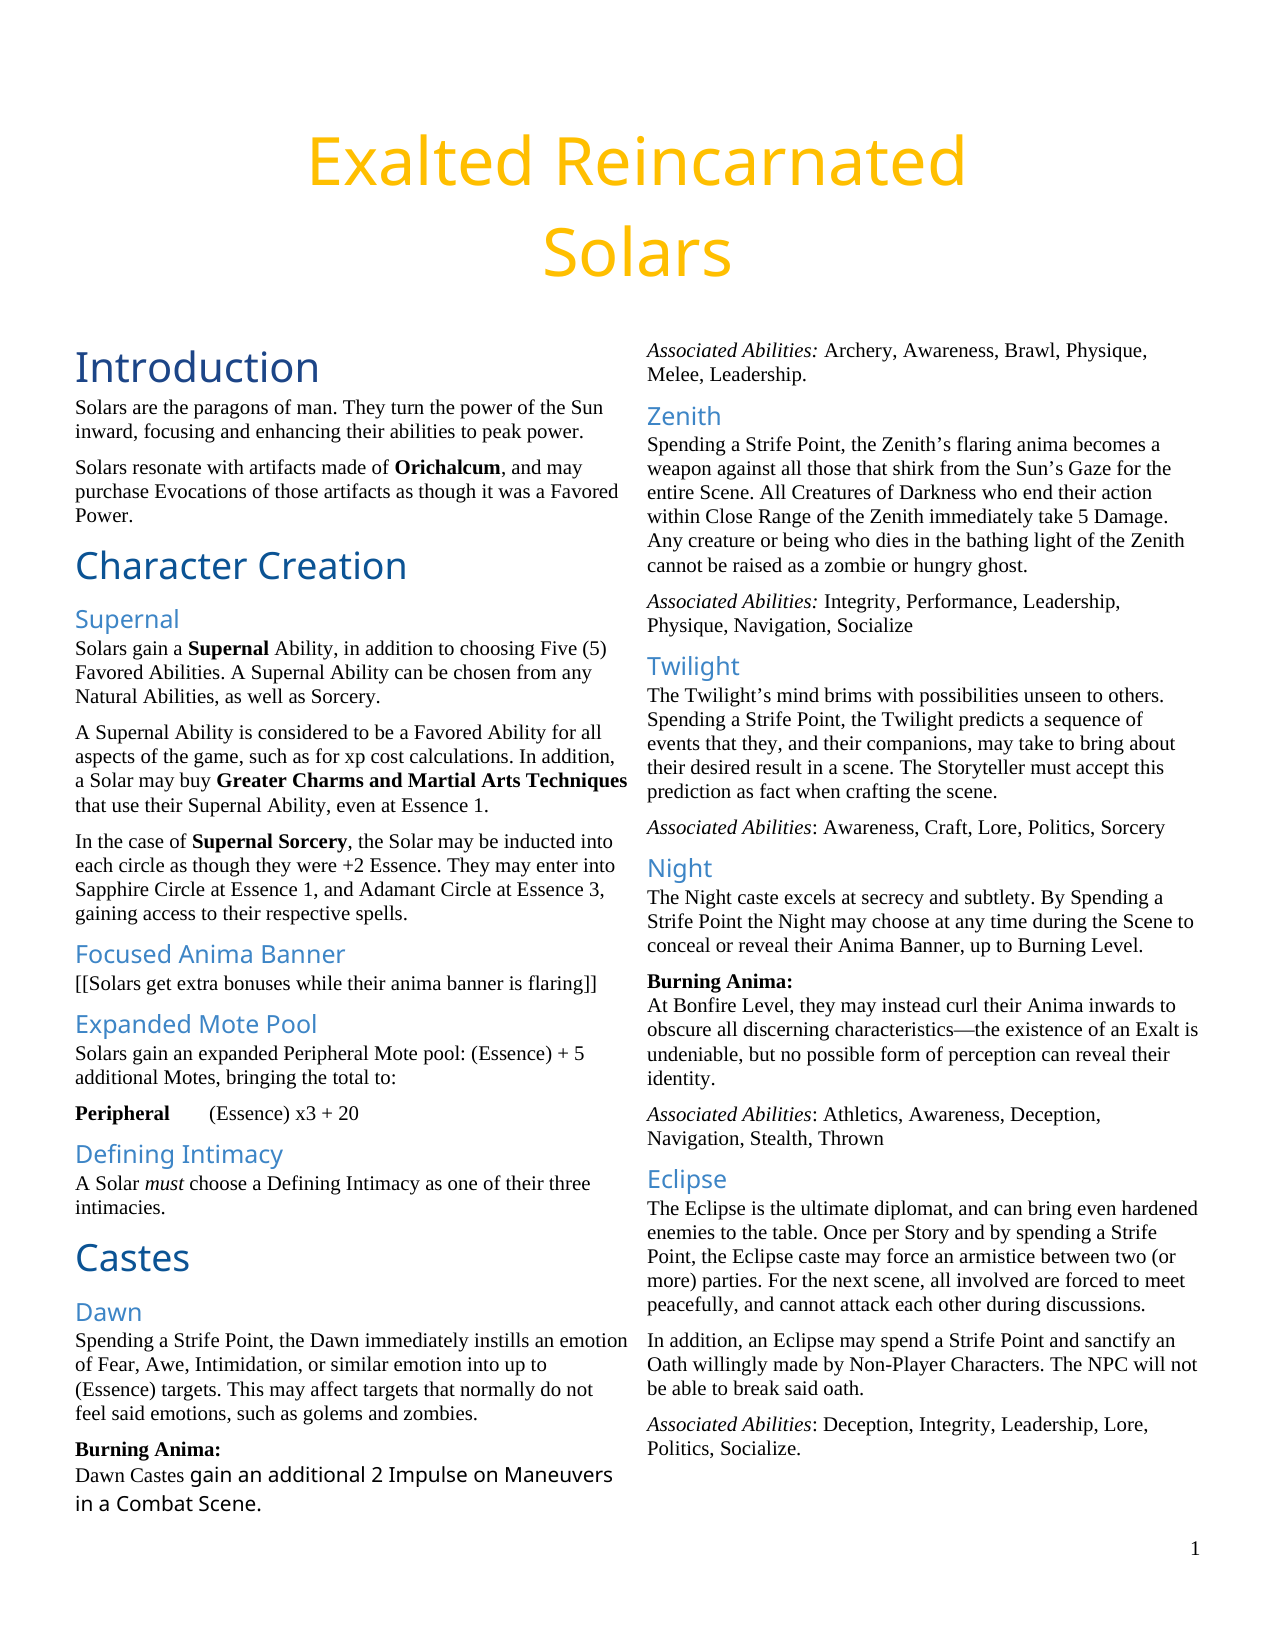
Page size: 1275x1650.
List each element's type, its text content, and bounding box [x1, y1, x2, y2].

subtitle Twilight [647, 649, 1200, 683]
text Associated Abilities: Awareness, Craft, Lore, Politics, Sorcery [647, 815, 1200, 839]
title Exalted Reincarnated Solars [75, 114, 1200, 296]
subtitle Dawn [75, 1294, 628, 1328]
text A Supernal Ability is considered to be a Favored Ability for all aspects of the game, such as for xp cost calculations. In addition, a Solar may buy Greater Charms and Martial Arts Techniques that use their Supernal Ability, even at Essence 1. [75, 720, 628, 817]
text Solars resonate with artifacts made of Orichalcum, and may purchase Evocations of those artifacts as though it was a Favored Power. [75, 455, 628, 527]
subtitle Castes [75, 1231, 628, 1282]
text Solars gain a Supernal Ability, in addition to choosing Five (5) Favored Abilities. A Supernal Ability can be chosen from any Natural Abilities, as well as Sorcery. [75, 636, 628, 708]
subtitle Introduction [75, 338, 628, 395]
subtitle Supernal [75, 602, 628, 636]
text The Night caste excels at secrecy and subtlety. By Spending a Strife Point the Night may choose at any time during the Scene to conceal or reveal their Anima Banner, up to Burning Level. [647, 885, 1200, 957]
text Solars gain an expanded Peripheral Mote pool: (Essence) + 5 additional Motes, bringing the total to: [75, 1041, 628, 1089]
text In addition, an Eclipse may spend a Strife Point and sanctify an Oath willingly made by Non-Player Characters. The NPC will not be able to break said oath. [647, 1328, 1200, 1400]
text Solars are the paragons of man. They turn the power of the Sun inward, focusing and enhancing their abilities to peak power. [75, 395, 628, 443]
text The Twilight’s mind brims with possibilities unseen to others. Spending a Strife Point, the Twilight predicts a sequence of events that they, and their companions, may take to bring about their desired result in a scene. The Storyteller must accept this prediction as fact when crafting the scene. [647, 683, 1200, 803]
text The Eclipse is the ultimate diplomat, and can bring even hardened enemies to the table. Once per Story and by spending a Strife Point, the Eclipse caste may force an armistice between two (or more) parties. For the next scene, all involved are forced to meet peacefully, and cannot attack each other during discussions. [647, 1196, 1200, 1316]
subtitle Character Creation [75, 539, 628, 590]
text [[Solars get extra bonuses while their anima banner is flaring]] [75, 971, 628, 995]
text Associated Abilities: Archery, Awareness, Brawl, Physique, Melee, Leadership. [647, 338, 1200, 386]
text Spending a Strife Point, the Zenith’s flaring anima becomes a weapon against all those that shirk from the Sun’s Gaze for the entire Scene. All Creatures of Darkness who end their action within Close Range of the Zenith immediately take 5 Damage. Any creature or being who dies in the bathing light of the Zenith cannot be raised as a zombie or hungry ghost. [647, 432, 1200, 577]
subtitle Night [647, 851, 1200, 885]
text Burning Anima: Dawn Castes gain an additional 2 Impulse on Maneuvers in a Combat Scene. [75, 1437, 628, 1517]
text Associated Abilities: Deception, Integrity, Leadership, Lore, Politics, Socialize. [647, 1412, 1200, 1460]
text Associated Abilities: Integrity, Performance, Leadership, Physique, Navigation, Socialize [647, 588, 1200, 637]
text Spending a Strife Point, the Dawn immediately instills an emotion of Fear, Awe, Intimidation, or similar emotion into up to (Essence) targets. This may affect targets that normally do not feel said emotions, such as golems and zombies. [75, 1328, 628, 1424]
text In the case of Supernal Sorcery, the Solar may be inducted into each circle as though they were +2 Essence. They may enter into Sapphire Circle at Essence 1, and Adamant Circle at Essence 3, gaining access to their respective spells. [75, 828, 628, 925]
subtitle Zenith [647, 398, 1200, 432]
text A Solar must choose a Defining Intimacy as one of their three intimacies. [75, 1171, 628, 1219]
subtitle Defining Intimacy [75, 1137, 628, 1171]
subtitle Focused Anima Banner [75, 937, 628, 971]
text Associated Abilities: Athletics, Awareness, Deception, Navigation, Stealth, Thrown [647, 1102, 1200, 1150]
subtitle Expanded Mote Pool [75, 1007, 628, 1041]
text Burning Anima: At Bonfire Level, they may instead curl their Anima inwards to obscure all discerning characteristics—the existence of an Exalt is undeniable, but no possible form of perception can reveal their identity. [647, 969, 1200, 1089]
subtitle Eclipse [647, 1162, 1200, 1196]
text Peripheral (Essence) x3 + 20 [75, 1101, 628, 1125]
